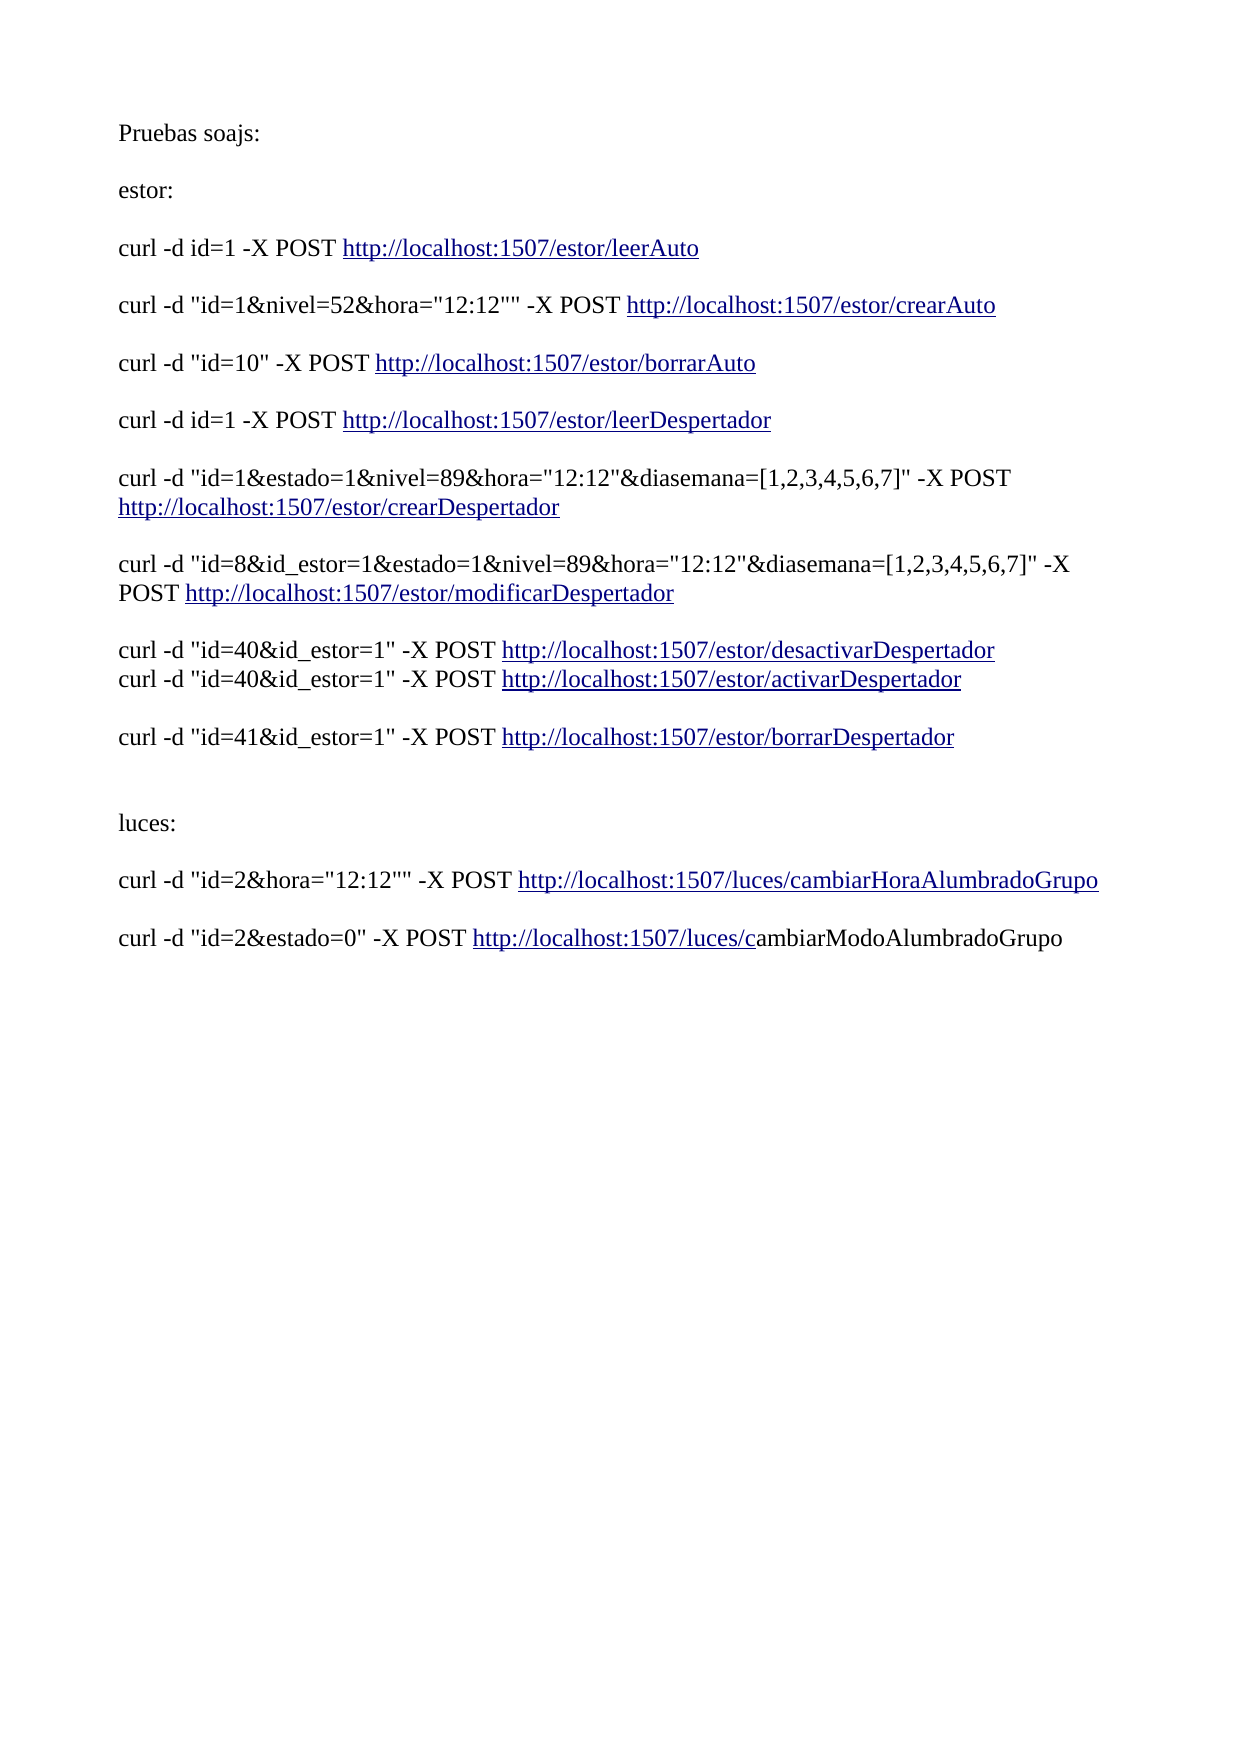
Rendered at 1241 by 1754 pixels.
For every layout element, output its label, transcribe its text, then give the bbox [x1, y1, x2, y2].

text curl -d "id=2&estado=0" -X POST http://localhost:1507/luces/cambiarModoAlumbradoGrupo [118, 923, 1122, 952]
text curl -d "id=40&id_estor=1" -X POST http://localhost:1507/estor/activarDespertador [118, 664, 1122, 693]
text curl -d "id=8&id_estor=1&estado=1&nivel=89&hora="12:12"&diasemana=[1,2,3,4,5,6,7]" -X POST http://localhost:1507/estor/modificarDespertador [118, 549, 1122, 607]
text luces: [118, 808, 1122, 837]
text estor: [118, 176, 1122, 204]
text curl -d "id=1&nivel=52&hora="12:12"" -X POST http://localhost:1507/estor/crearAuto [118, 291, 1122, 319]
text curl -d "id=2&hora="12:12"" -X POST http://localhost:1507/luces/cambiarHoraAlumbradoGrupo [118, 866, 1122, 894]
text curl -d id=1 -X POST http://localhost:1507/estor/leerDespertador [118, 406, 1122, 434]
text Pruebas soajs: [118, 118, 1122, 147]
text curl -d "id=40&id_estor=1" -X POST http://localhost:1507/estor/desactivarDespertador [118, 636, 1122, 664]
text curl -d "id=10" -X POST http://localhost:1507/estor/borrarAuto [118, 348, 1122, 377]
text curl -d "id=1&estado=1&nivel=89&hora="12:12"&diasemana=[1,2,3,4,5,6,7]" -X POST http://localhost:1507/estor/crearDespertador [118, 463, 1122, 521]
text curl -d id=1 -X POST http://localhost:1507/estor/leerAuto [118, 233, 1122, 262]
text curl -d "id=41&id_estor=1" -X POST http://localhost:1507/estor/borrarDespertador [118, 722, 1122, 751]
